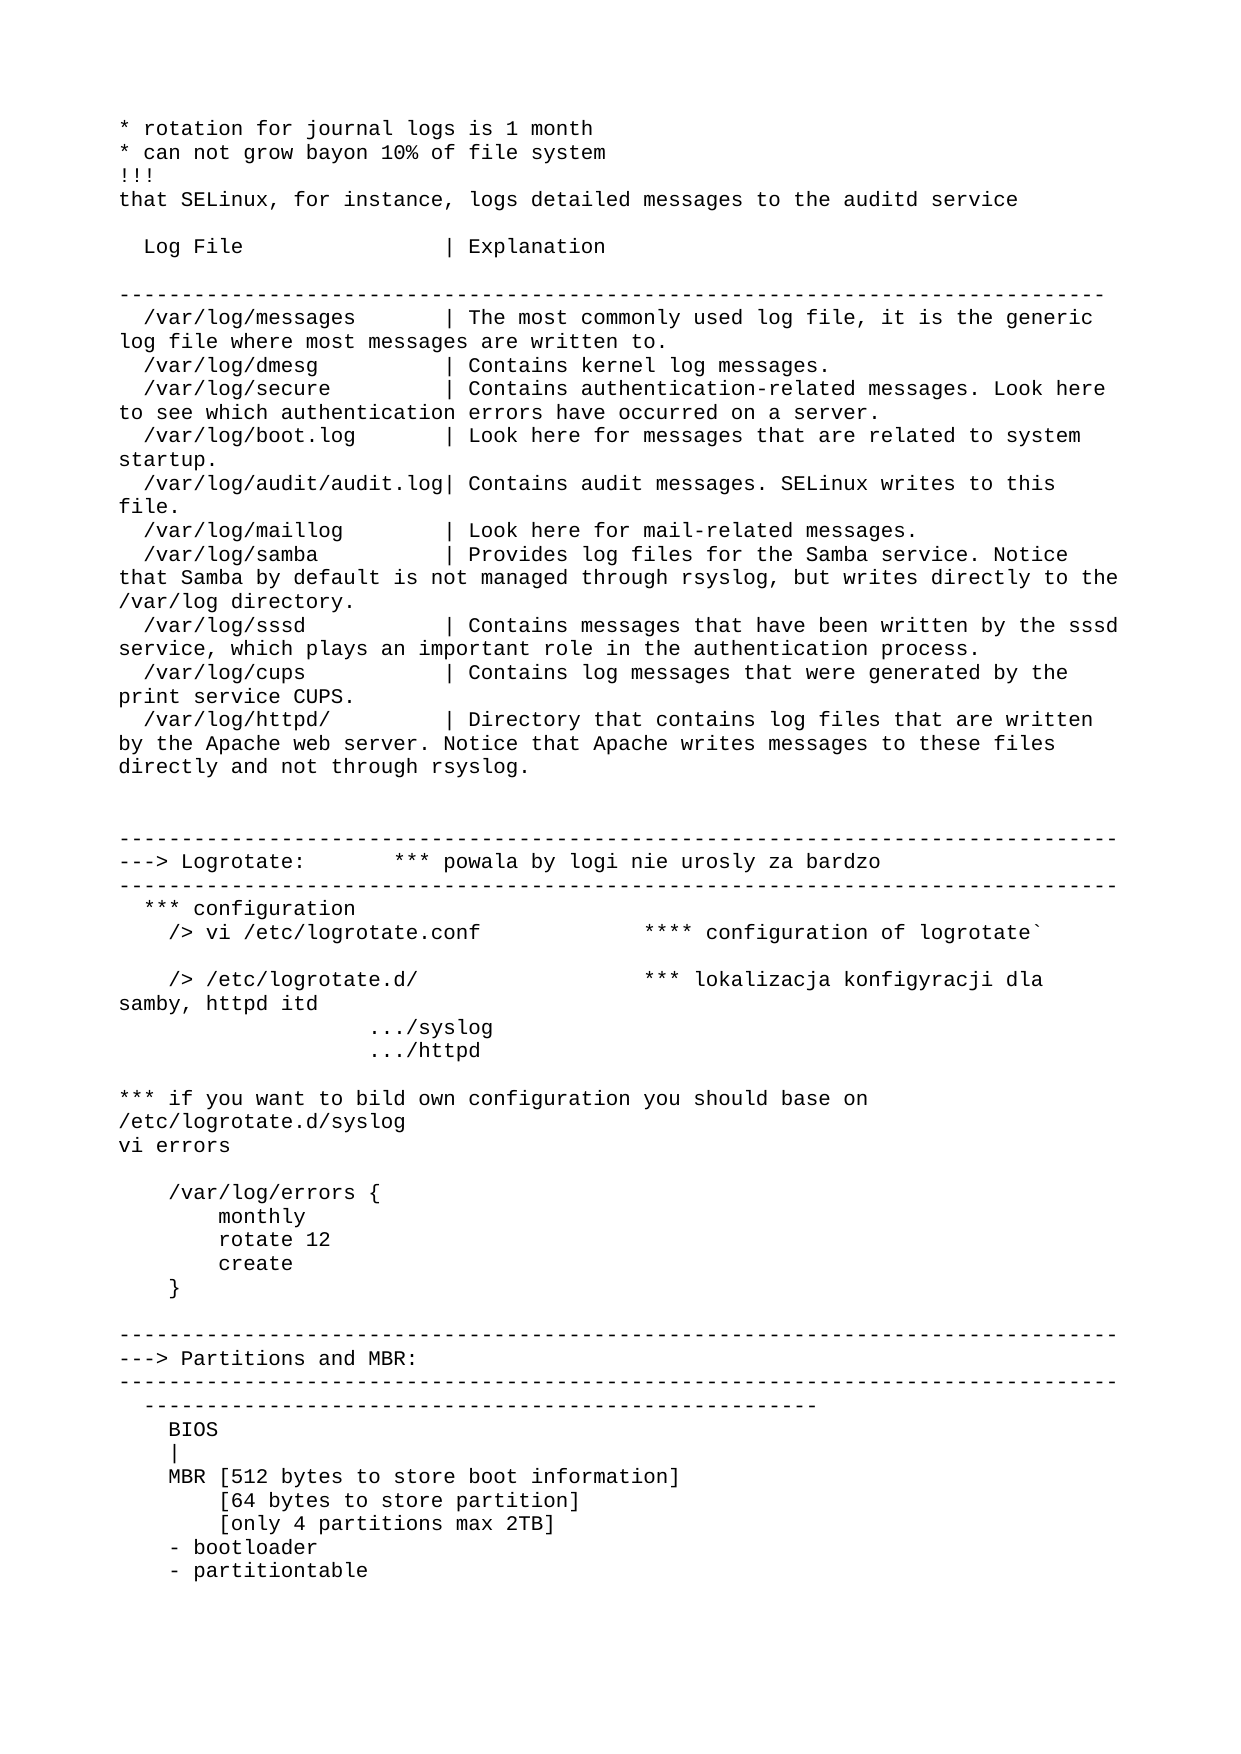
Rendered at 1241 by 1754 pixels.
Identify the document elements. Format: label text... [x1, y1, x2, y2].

text *** configuration [118, 898, 1122, 922]
text /var/log/secure | Contains authentication-related messages. Look here to see which authentication errors have occurred on a server. [118, 378, 1122, 426]
text Log File | Explanation [118, 236, 1122, 260]
text monthly [118, 1206, 1122, 1229]
text | [118, 1442, 1122, 1466]
text /var/log/cups | Contains log messages that were generated by the print service CUPS. [118, 662, 1122, 709]
text /var/log/httpd/ | Directory that contains log files that are written by the Apache web server. Notice that Apache writes messages to these files directly and not through rsyslog. [118, 709, 1122, 780]
text /var/log/messages | The most commonly used log file, it is the generic log file where most messages are written to. [118, 307, 1122, 354]
text ---> Partitions and MBR: [118, 1348, 1122, 1371]
text /var/log/samba | Provides log files for the Samba service. Notice that Samba by default is not managed through rsyslog, but writes directly to the /var/log directory. [118, 544, 1122, 615]
text -------------------------------------------------------------------------------- [118, 875, 1122, 898]
text .../httpd [118, 1040, 1122, 1064]
text [only 4 partitions max 2TB] [118, 1513, 1122, 1537]
text /> vi /etc/logrotate.conf **** configuration of logrotate` [118, 922, 1122, 946]
text /var/log/sssd | Contains messages that have been written by the sssd service, which plays an important role in the authentication process. [118, 615, 1122, 662]
text -------------------------------------------------------------------------------- [118, 1371, 1122, 1395]
text ---> Logrotate: *** powala by logi nie urosly za bardzo [118, 851, 1122, 875]
text rotate 12 [118, 1229, 1122, 1253]
text /var/log/dmesg | Contains kernel log messages. [118, 354, 1122, 378]
text MBR [512 bytes to store boot information] [118, 1466, 1122, 1489]
text that SELinux, for instance, logs detailed messages to the auditd service [118, 189, 1122, 213]
text !!! [118, 165, 1122, 189]
text * can not grow bayon 10% of file system [118, 142, 1122, 165]
text } [118, 1277, 1122, 1300]
text .../syslog [118, 1017, 1122, 1040]
text - partitiontable [118, 1561, 1122, 1584]
text BIOS [118, 1419, 1122, 1442]
text /var/log/errors { [118, 1182, 1122, 1206]
text /var/log/maillog | Look here for mail-related messages. [118, 520, 1122, 544]
text ------------------------------------------------------------------------------- [118, 260, 1122, 307]
text create [118, 1253, 1122, 1277]
text /var/log/boot.log | Look here for messages that are related to system startup. [118, 426, 1122, 473]
text -------------------------------------------------------------------------------- [118, 1324, 1122, 1348]
text *** if you want to bild own configuration you should base on [118, 1088, 1122, 1111]
text - bootloader [118, 1537, 1122, 1561]
text /var/log/audit/audit.log| Contains audit messages. SELinux writes to this file. [118, 473, 1122, 520]
text ------------------------------------------------------ [118, 1395, 1122, 1419]
text * rotation for journal logs is 1 month [118, 118, 1122, 142]
text -------------------------------------------------------------------------------- [118, 827, 1122, 851]
text /etc/logrotate.d/syslog [118, 1111, 1122, 1135]
text /> /etc/logrotate.d/ *** lokalizacja konfigyracji dla samby, httpd itd [118, 969, 1122, 1017]
text [64 bytes to store partition] [118, 1489, 1122, 1513]
text vi errors [118, 1135, 1122, 1158]
